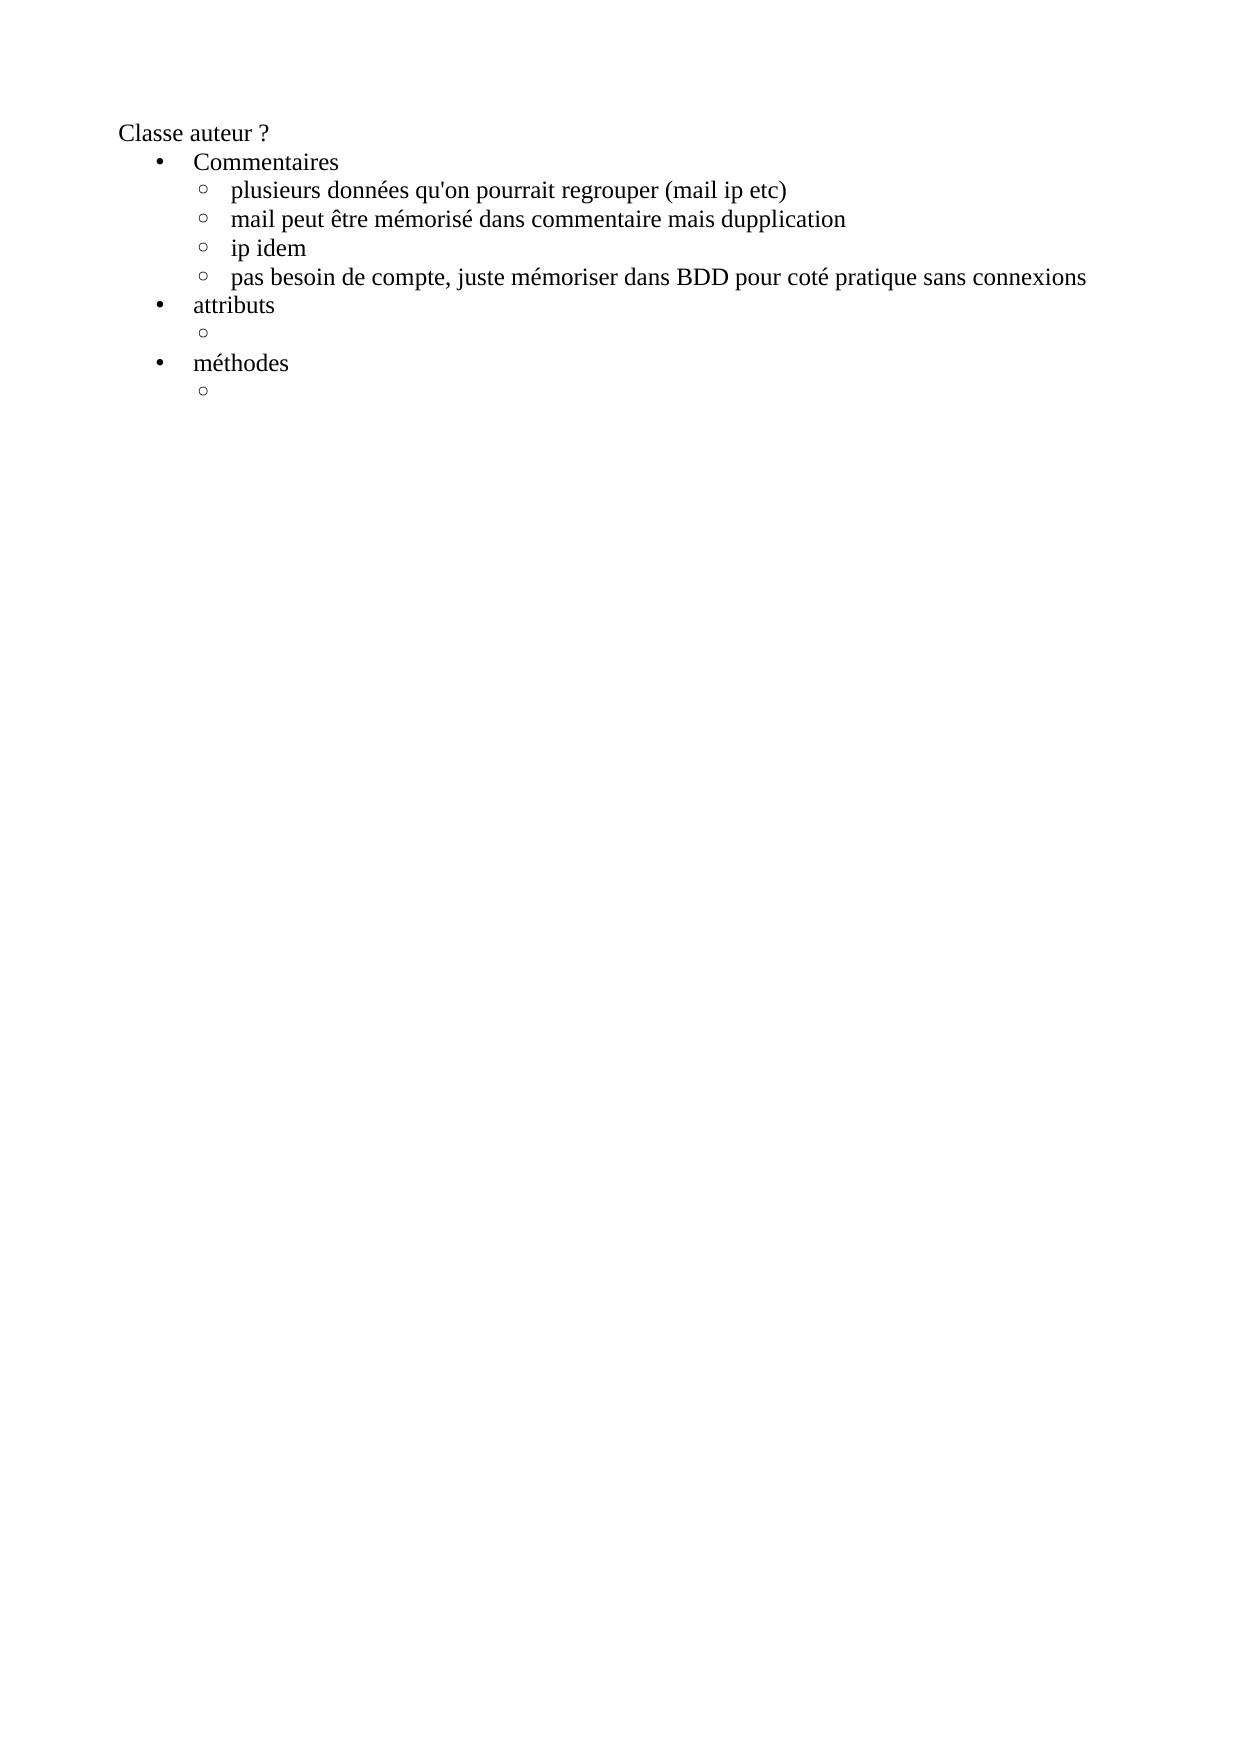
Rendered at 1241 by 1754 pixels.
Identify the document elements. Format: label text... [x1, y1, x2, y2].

text Classe auteur ? [118, 118, 1122, 147]
list ip idem [193, 233, 1122, 262]
list attributs [156, 291, 1122, 319]
list Commentaires [156, 147, 1122, 176]
list mail peut être mémorisé dans commentaire mais dupplication [193, 204, 1122, 233]
list plusieurs données qu'on pourrait regrouper (mail ip etc) [193, 176, 1122, 204]
list pas besoin de compte, juste mémoriser dans BDD pour coté pratique sans connexions [193, 262, 1122, 291]
list méthodes [156, 348, 1122, 377]
